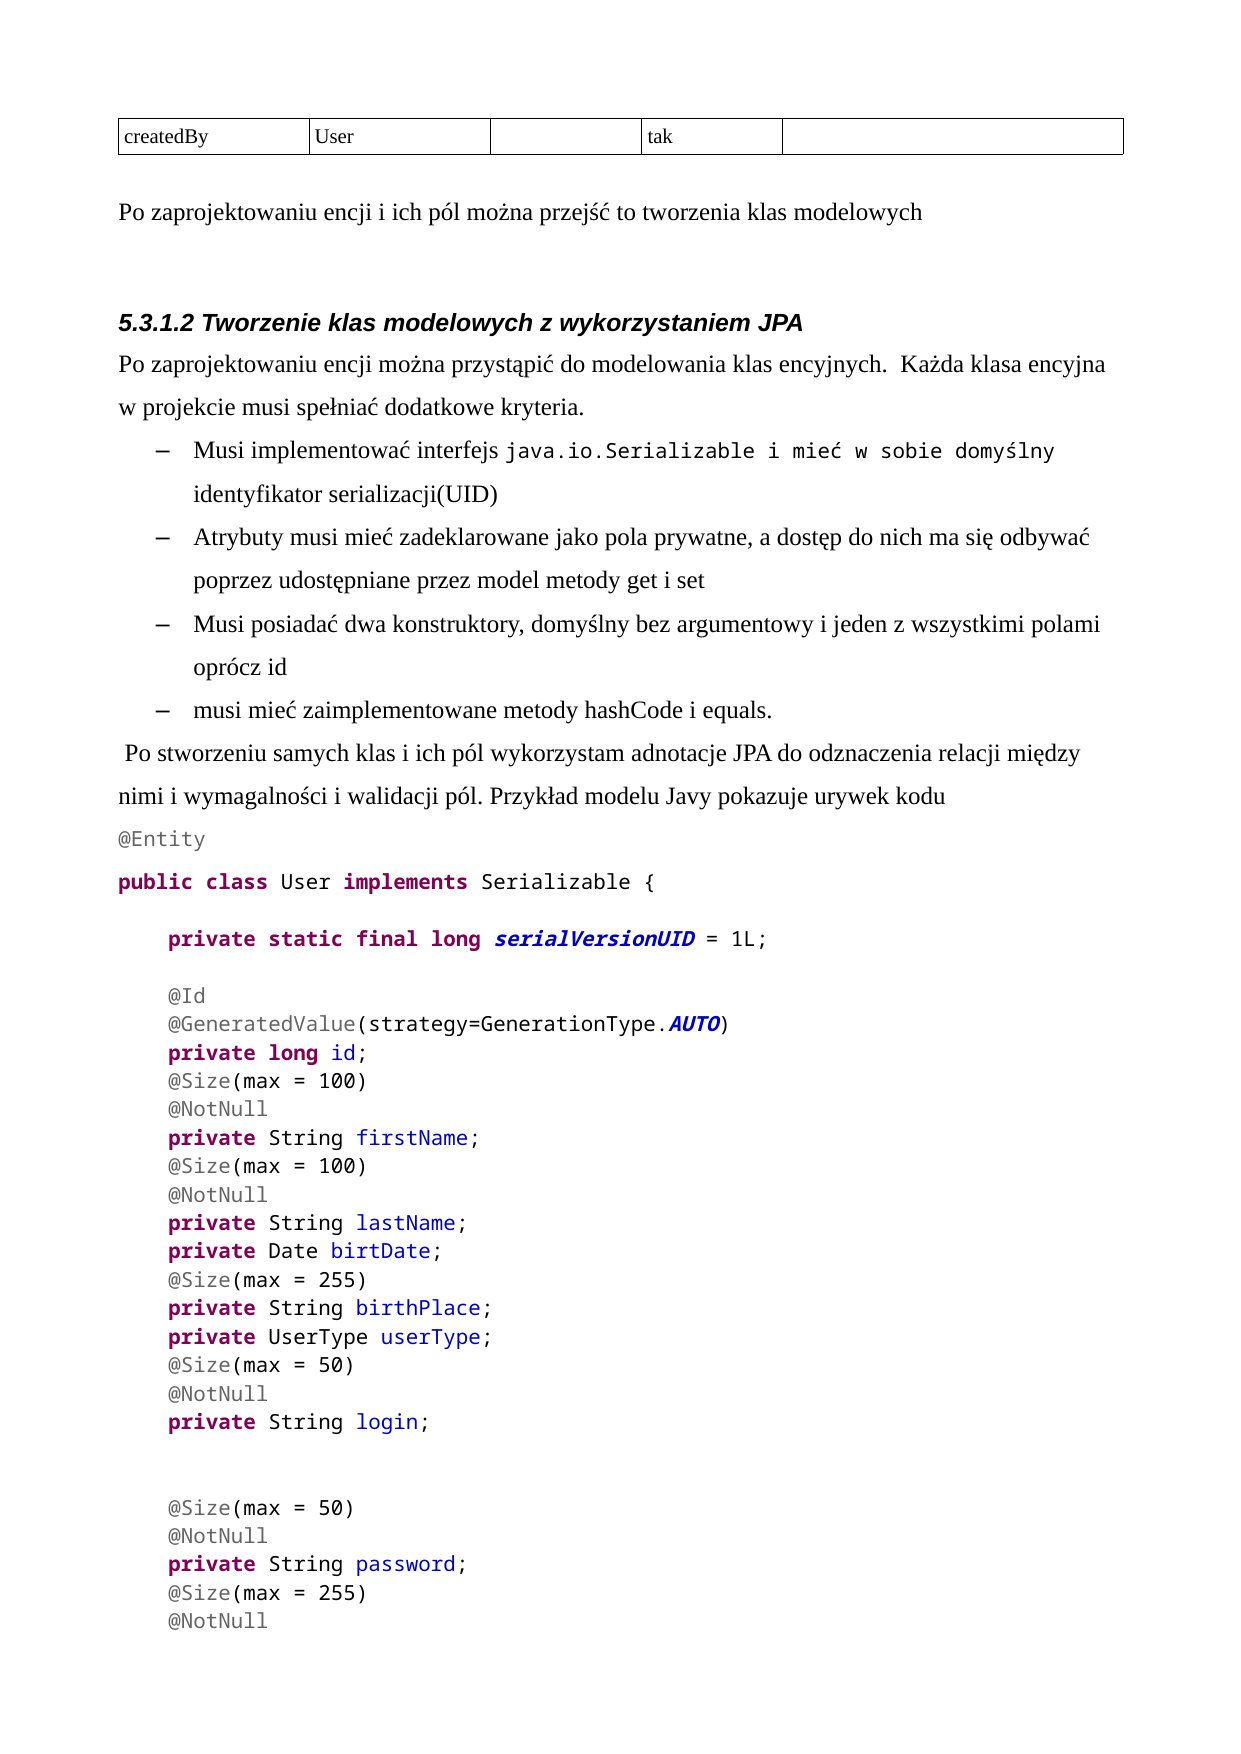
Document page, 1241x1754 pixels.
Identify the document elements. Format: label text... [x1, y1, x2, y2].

text @NotNull [118, 1094, 1122, 1123]
list Musi posiadać dwa konstruktory, domyślny bez argumentowy i jeden z wszystkimi polami oprócz id [156, 609, 1122, 681]
text @Size(max = 100) [118, 1066, 1122, 1094]
text private String birthPlace; [118, 1293, 1122, 1322]
text @NotNull [118, 1379, 1122, 1407]
table_cell [783, 119, 1123, 154]
text Po zaprojektowaniu encji i ich pól można przejść to tworzenia klas modelowych [118, 197, 1122, 226]
text private String password; [118, 1549, 1122, 1578]
text @Size(max = 255) [118, 1265, 1122, 1293]
text @Size(max = 255) [118, 1578, 1122, 1606]
text Po zaprojektowaniu encji można przystąpić do modelowania klas encyjnych. Każda klasa encyjna w projekcie musi spełniać dodatkowe kryteria. [118, 349, 1122, 421]
text @NotNull [118, 1606, 1122, 1635]
text private String lastName; [118, 1208, 1122, 1237]
table_cell User [310, 119, 490, 154]
text @Size(max = 100) [118, 1151, 1122, 1180]
table_cell createdBy [119, 119, 309, 154]
text @NotNull [118, 1521, 1122, 1549]
text @Entity [118, 824, 1122, 853]
text @Size(max = 50) [118, 1493, 1122, 1521]
list Musi implementować interfejs java.io.Serializable i mieć w sobie domyślny identyfikator serializacji(UID) [156, 436, 1122, 508]
subtitle 5.3.1.2 Tworzenie klas modelowych z wykorzystaniem JPA [118, 308, 1122, 337]
text private String login; [118, 1407, 1122, 1436]
text public class User implements Serializable { [118, 867, 1122, 895]
text private Date birtDate; [118, 1237, 1122, 1265]
text @Id [118, 981, 1122, 1009]
text @GeneratedValue(strategy=GenerationType.AUTO) [118, 1009, 1122, 1038]
text private static final long serialVersionUID = 1L; [118, 924, 1122, 952]
text Po stworzeniu samych klas i ich pól wykorzystam adnotacje JPA do odznaczenia relacji między nimi i wymagalności i walidacji pól. Przykład modelu Javy pokazuje urywek kodu [118, 738, 1122, 810]
list musi mieć zaimplementowane metody hashCode i equals. [156, 695, 1122, 724]
text private UserType userType; [118, 1322, 1122, 1350]
text private long id; [118, 1038, 1122, 1066]
text @Size(max = 50) [118, 1350, 1122, 1379]
table_cell tak [642, 119, 782, 154]
text private String firstName; [118, 1123, 1122, 1151]
text @NotNull [118, 1180, 1122, 1208]
list Atrybuty musi mieć zadeklarowane jako pola prywatne, a dostęp do nich ma się odbywać poprzez udostępniane przez model metody get i set [156, 522, 1122, 594]
table_cell [491, 119, 641, 154]
